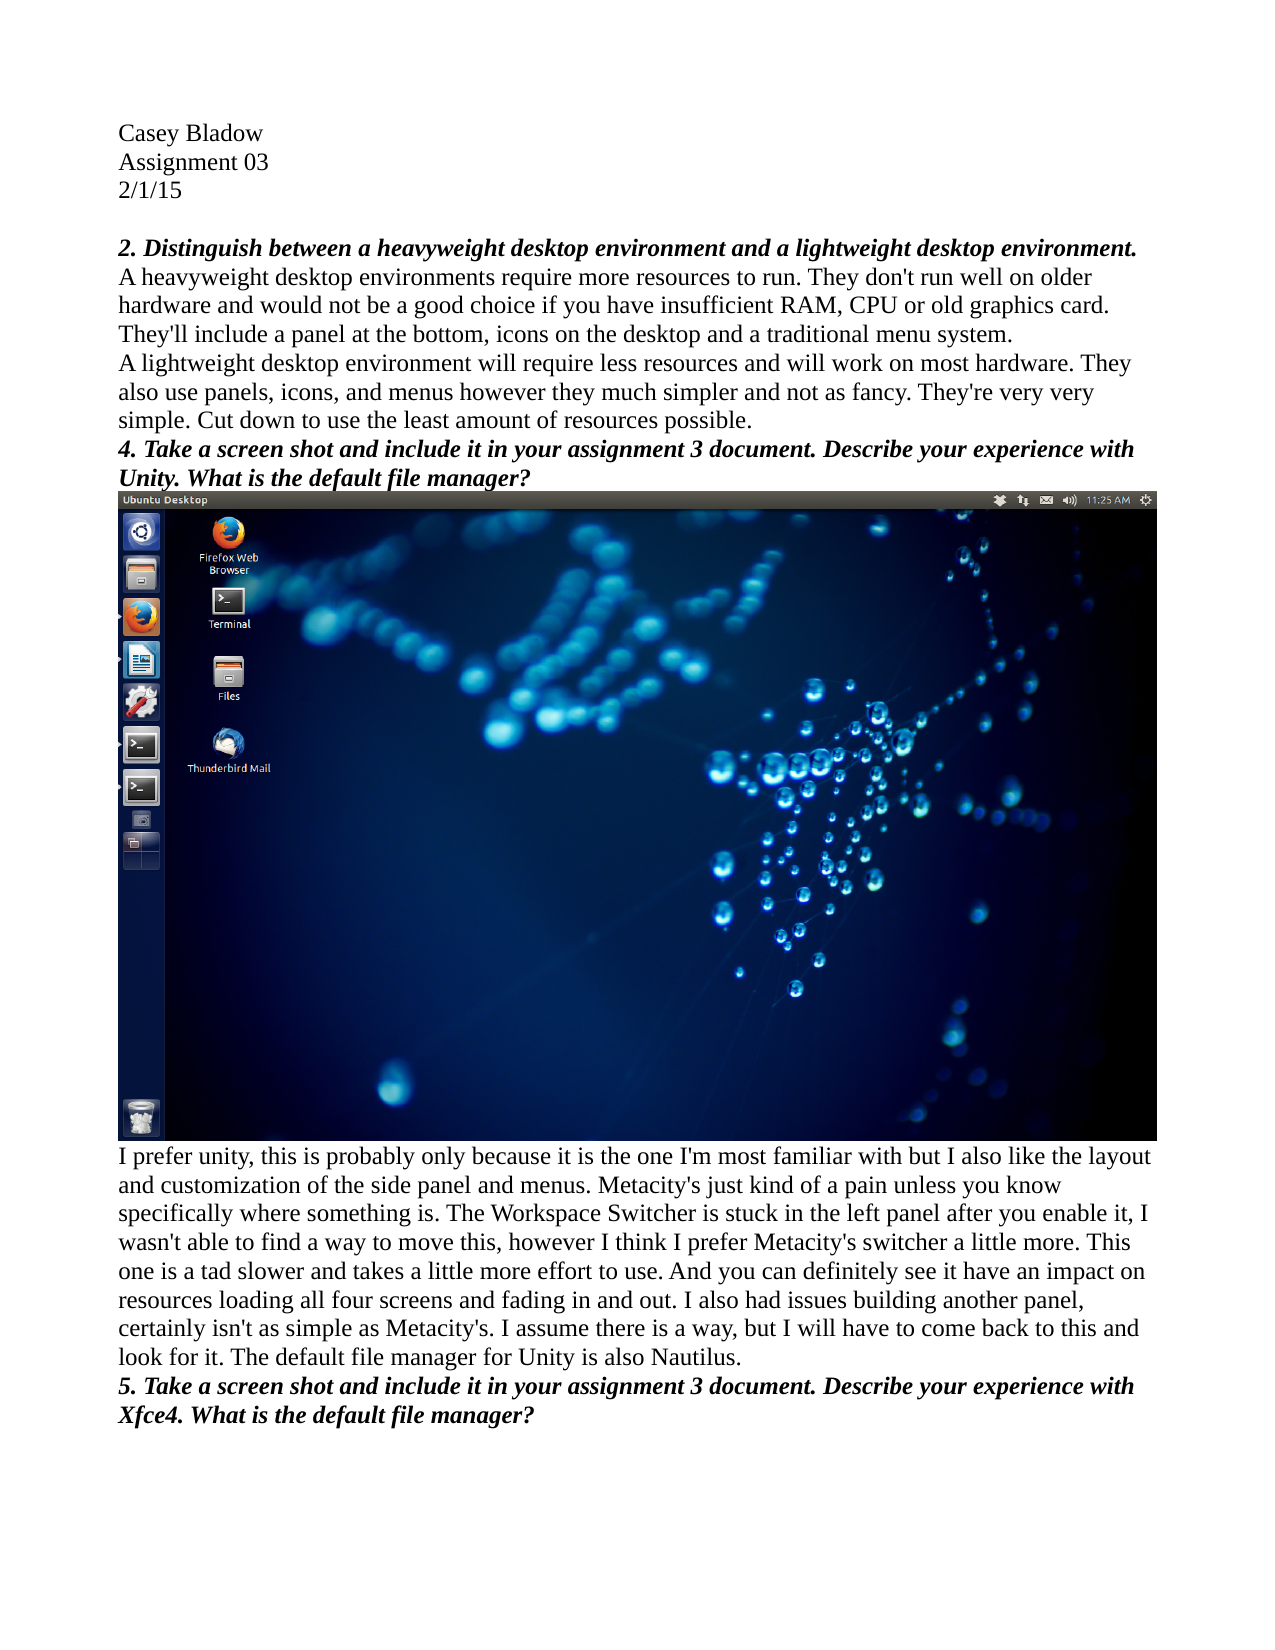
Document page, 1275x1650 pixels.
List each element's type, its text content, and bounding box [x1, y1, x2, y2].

text 2/1/15 [118, 176, 1157, 204]
text I prefer unity, this is probably only because it is the one I'm most familiar with but I also like the layout and customization of the side panel and menus. Metacity's just kind of a pain unless you know specifically where something is. The Workspace Switcher is stuck in the left panel after you enable it, I wasn't able to find a way to move this, however I think I prefer Metacity's switcher a little more. This one is a tad slower and takes a little more effort to use. And you can definitely see it have an impact on resources loading all four screens and fading in and out. I also had issues building another panel, certainly isn't as simple as Metacity's. I assume there is a way, but I will have to come back to this and look for it. The default file manager for Unity is also Nautilus. [118, 1141, 1157, 1371]
text 5. Take a screen shot and include it in your assignment 3 document. Describe your experience with Xfce4. What is the default file manager? [118, 1371, 1157, 1428]
picture [118, 491, 1157, 1141]
text A lightweight desktop environment will require less resources and will work on most hardware. They also use panels, icons, and menus however they much simpler and not as fancy. They're very very simple. Cut down to use the least amount of resources possible. [118, 348, 1157, 434]
text Casey Bladow [118, 118, 1157, 147]
text A heavyweight desktop environments require more resources to run. They don't run well on older hardware and would not be a good choice if you have insufficient RAM, CPU or old graphics card. They'll include a panel at the bottom, icons on the desktop and a traditional menu system. [118, 262, 1157, 348]
text 4. Take a screen shot and include it in your assignment 3 document. Describe your experience with Unity. What is the default file manager? [118, 434, 1157, 491]
text Assignment 03 [118, 147, 1157, 176]
text 2. Distinguish between a heavyweight desktop environment and a lightweight desktop environment. [118, 233, 1157, 262]
